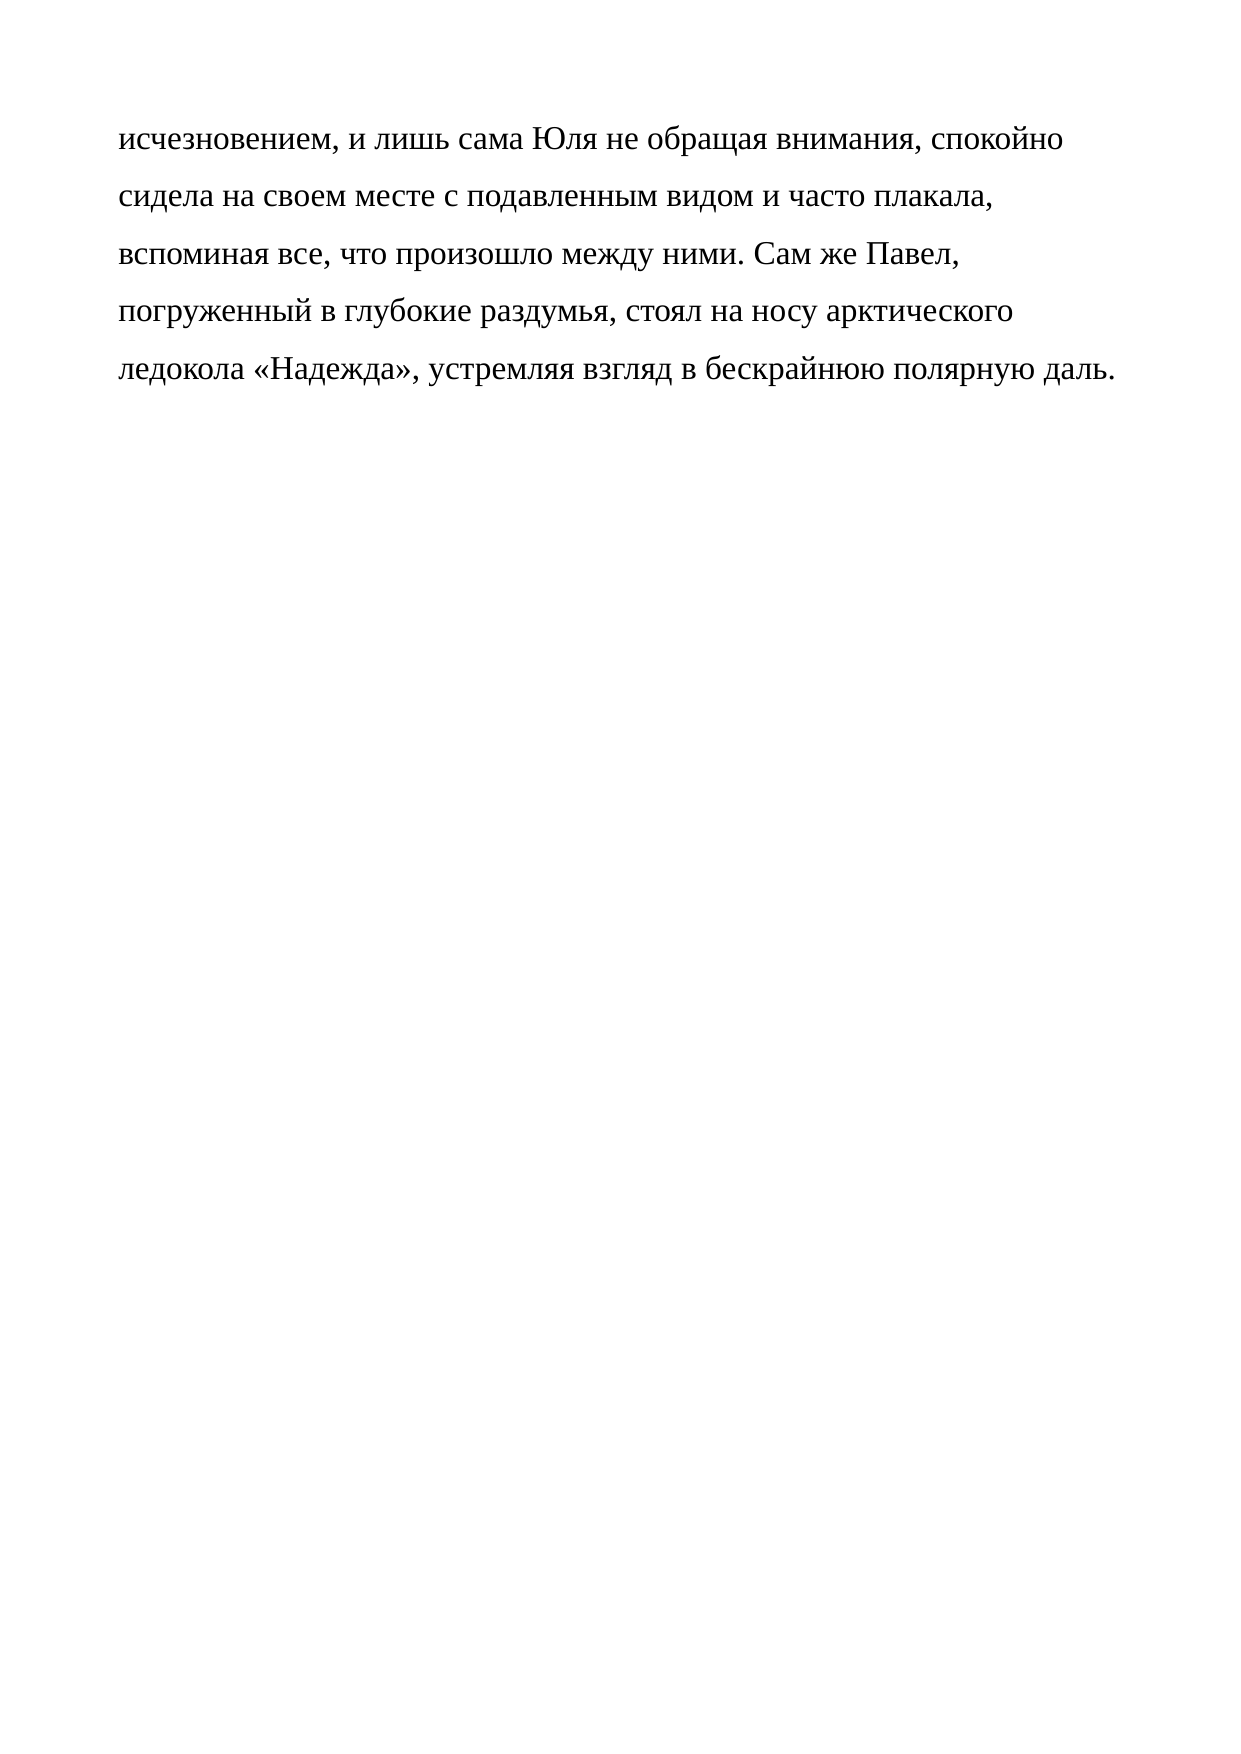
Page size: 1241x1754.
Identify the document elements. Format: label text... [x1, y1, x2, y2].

text исчезновением, и лишь сама Юля не обращая внимания, спокойно сидела на своем месте с подавленным видом и часто плакала, вспоминая все, что произошло между ними. Сам же Павел, погруженный в глубокие раздумья, стоял на носу арктического ледокола «Надежда», устремляя взгляд в бескрайнюю полярную даль. [118, 118, 1122, 386]
